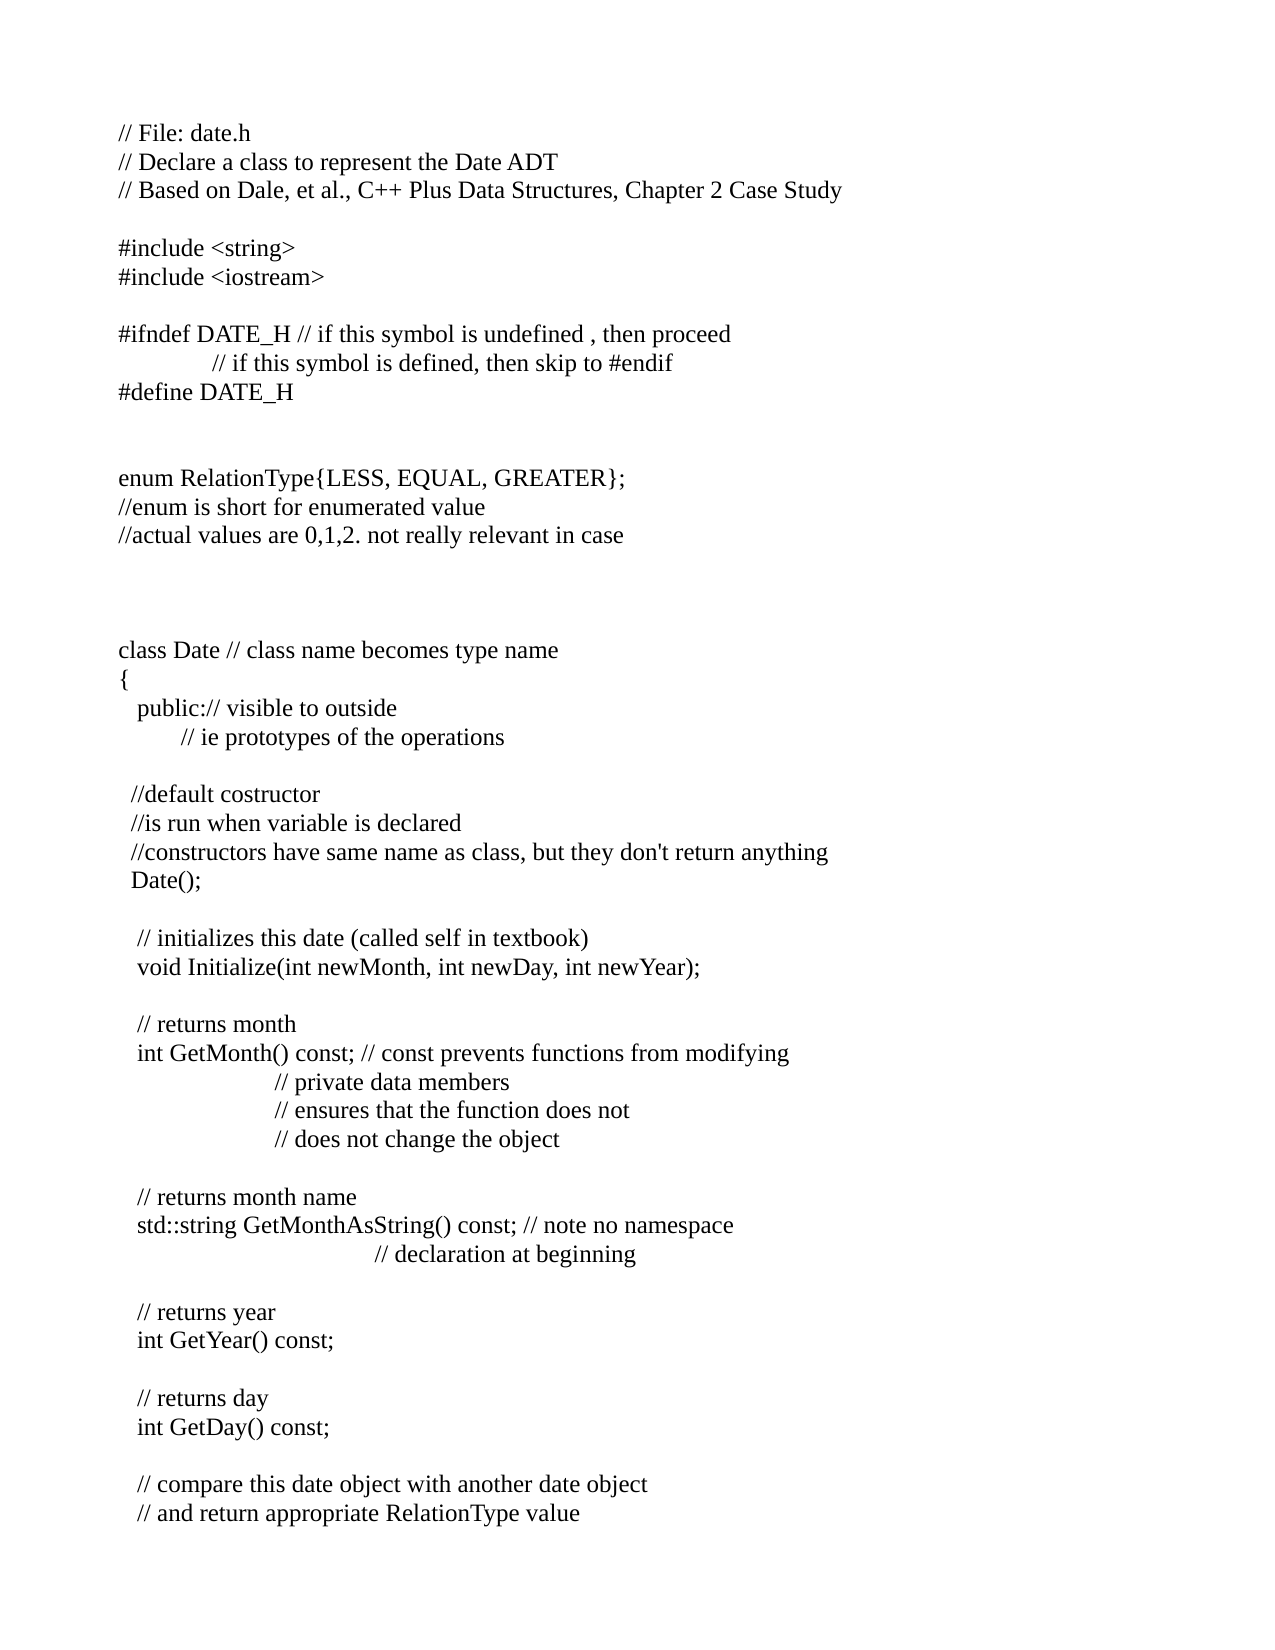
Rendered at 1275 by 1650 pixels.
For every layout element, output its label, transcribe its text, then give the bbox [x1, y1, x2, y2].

text int GetYear() const; [118, 1326, 1157, 1354]
text enum RelationType{LESS, EQUAL, GREATER}; [118, 463, 1157, 492]
text #include <string> [118, 233, 1157, 262]
text std::string GetMonthAsString() const; // note no namespace [118, 1211, 1157, 1239]
text // Declare a class to represent the Date ADT [118, 147, 1157, 176]
text // returns year [118, 1297, 1157, 1326]
text #include <iostream> [118, 262, 1157, 291]
text // ie prototypes of the operations [118, 722, 1157, 751]
text // and return appropriate RelationType value [118, 1498, 1157, 1527]
text // returns month name [118, 1182, 1157, 1211]
text // returns day [118, 1383, 1157, 1412]
text // Based on Dale, et al., C++ Plus Data Structures, Chapter 2 Case Study [118, 176, 1157, 204]
text class Date // class name becomes type name [118, 636, 1157, 664]
text //enum is short for enumerated value [118, 492, 1157, 521]
text // File: date.h [118, 118, 1157, 147]
text public:// visible to outside [118, 693, 1157, 722]
text // if this symbol is defined, then skip to #endif [118, 348, 1157, 377]
text int GetDay() const; [118, 1412, 1157, 1441]
text // returns month [118, 1009, 1157, 1038]
text int GetMonth() const; // const prevents functions from modifying [118, 1038, 1157, 1067]
text // private data members [118, 1067, 1157, 1096]
text //is run when variable is declared [118, 808, 1157, 837]
text // ensures that the function does not [118, 1096, 1157, 1124]
text //default costructor [118, 779, 1157, 808]
text void Initialize(int newMonth, int newDay, int newYear); [118, 952, 1157, 981]
text // does not change the object [118, 1124, 1157, 1153]
text { [118, 664, 1157, 693]
text Date(); [118, 866, 1157, 894]
text //actual values are 0,1,2. not really relevant in case [118, 521, 1157, 549]
text // declaration at beginning [118, 1239, 1157, 1268]
text #ifndef DATE_H // if this symbol is undefined , then proceed [118, 319, 1157, 348]
text #define DATE_H [118, 377, 1157, 406]
text // compare this date object with another date object [118, 1469, 1157, 1498]
text // initializes this date (called self in textbook) [118, 923, 1157, 952]
text //constructors have same name as class, but they don't return anything [118, 837, 1157, 866]
